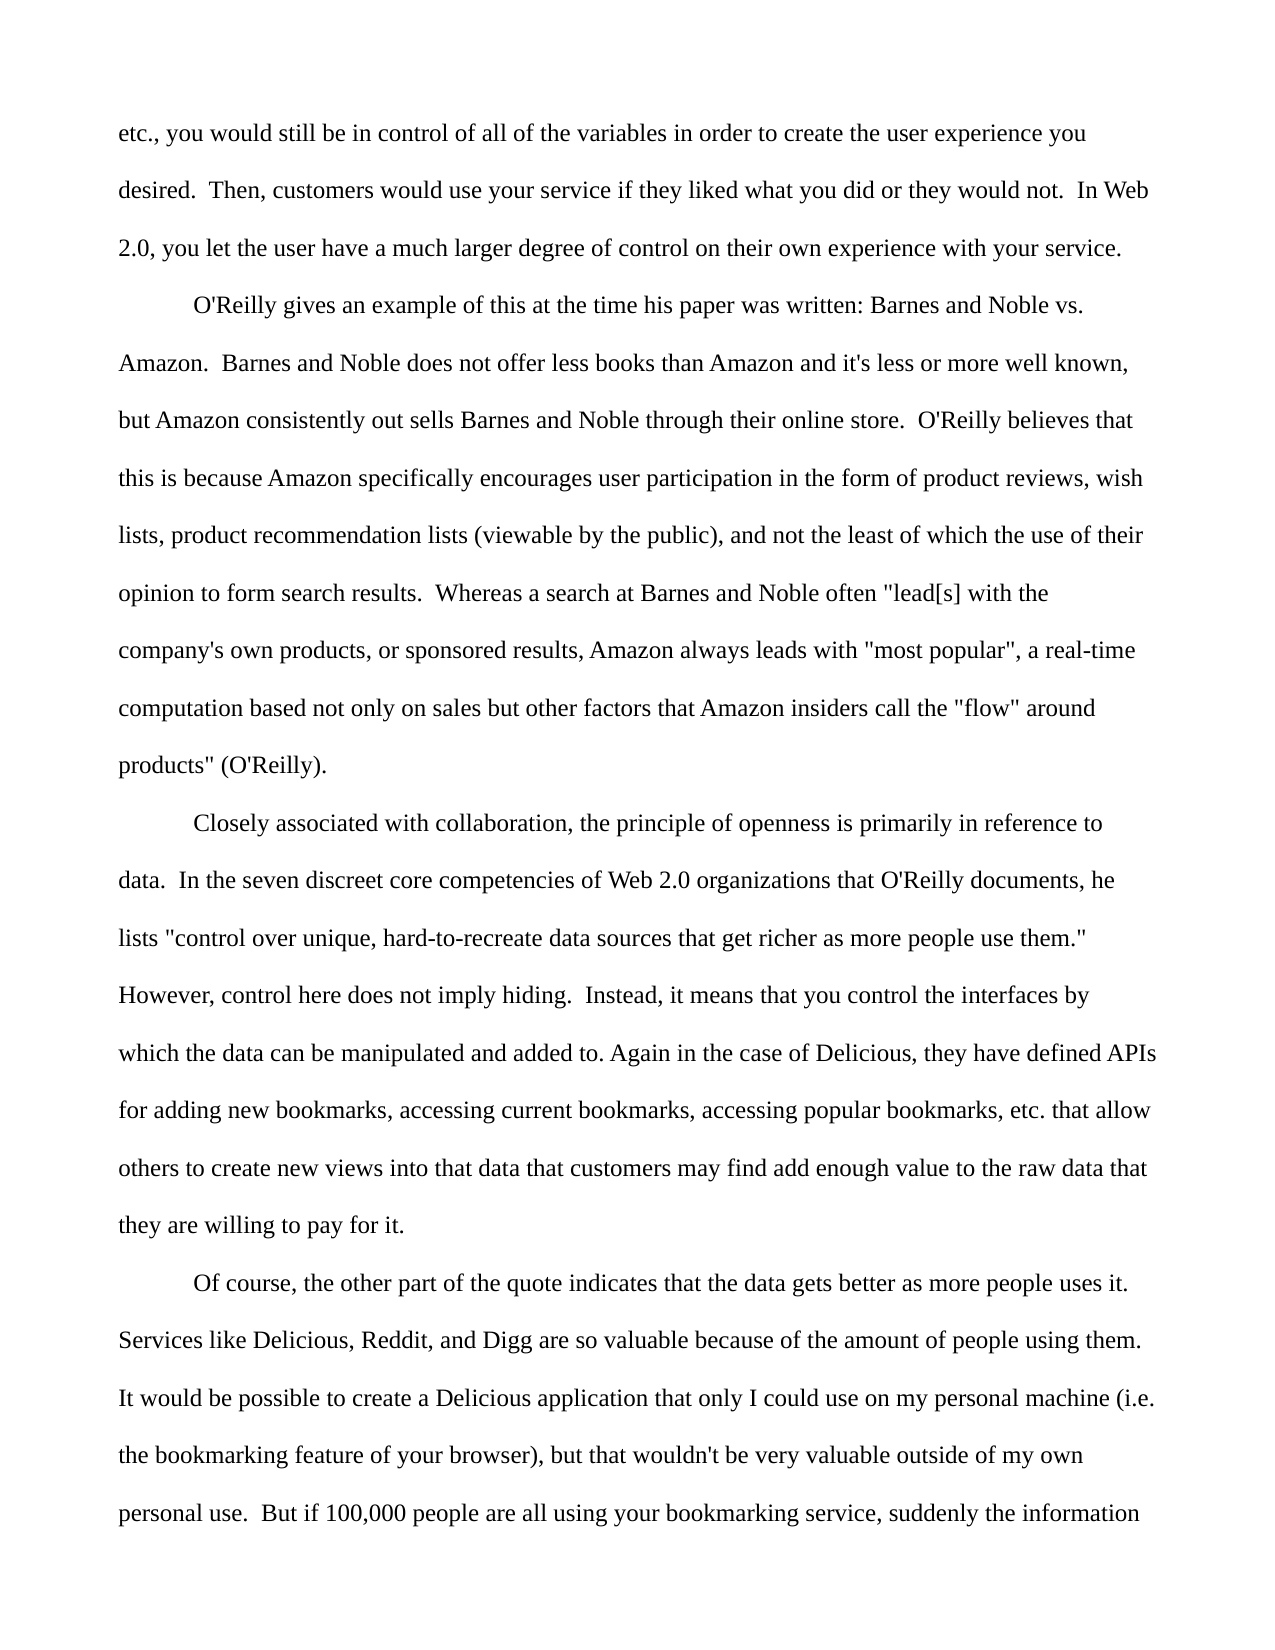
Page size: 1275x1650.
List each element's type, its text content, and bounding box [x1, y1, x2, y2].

text Closely associated with collaboration, the principle of openness is primarily in reference to data. In the seven discreet core competencies of Web 2.0 organizations that O'Reilly documents, he lists "control over unique, hard-to-recreate data sources that get richer as more people use them." However, control here does not imply hiding. Instead, it means that you control the interfaces by which the data can be manipulated and added to. Again in the case of Delicious, they have defined APIs for adding new bookmarks, accessing current bookmarks, accessing popular bookmarks, etc. that allow others to create new views into that data that customers may find add enough value to the raw data that they are willing to pay for it. [118, 808, 1157, 1239]
text etc., you would still be in control of all of the variables in order to create the user experience you desired. Then, customers would use your service if they liked what you did or they would not. In Web 2.0, you let the user have a much larger degree of control on their own experience with your service. [118, 118, 1157, 262]
text Of course, the other part of the quote indicates that the data gets better as more people uses it. Services like Delicious, Reddit, and Digg are so valuable because of the amount of people using them. It would be possible to create a Delicious application that only I could use on my personal machine (i.e. the bookmarking feature of your browser), but that wouldn't be very valuable outside of my own personal use. But if 100,000 people are all using your bookmarking service, suddenly the information [118, 1268, 1157, 1527]
text O'Reilly gives an example of this at the time his paper was written: Barnes and Noble vs. Amazon. Barnes and Noble does not offer less books than Amazon and it's less or more well known, but Amazon consistently out sells Barnes and Noble through their online store. O'Reilly believes that this is because Amazon specifically encourages user participation in the form of product reviews, wish lists, product recommendation lists (viewable by the public), and not the least of which the use of their opinion to form search results. Whereas a search at Barnes and Noble often "lead[s] with the company's own products, or sponsored results, Amazon always leads with "most popular", a real-time computation based not only on sales but other factors that Amazon insiders call the "flow" around products" (O'Reilly). [118, 291, 1157, 779]
